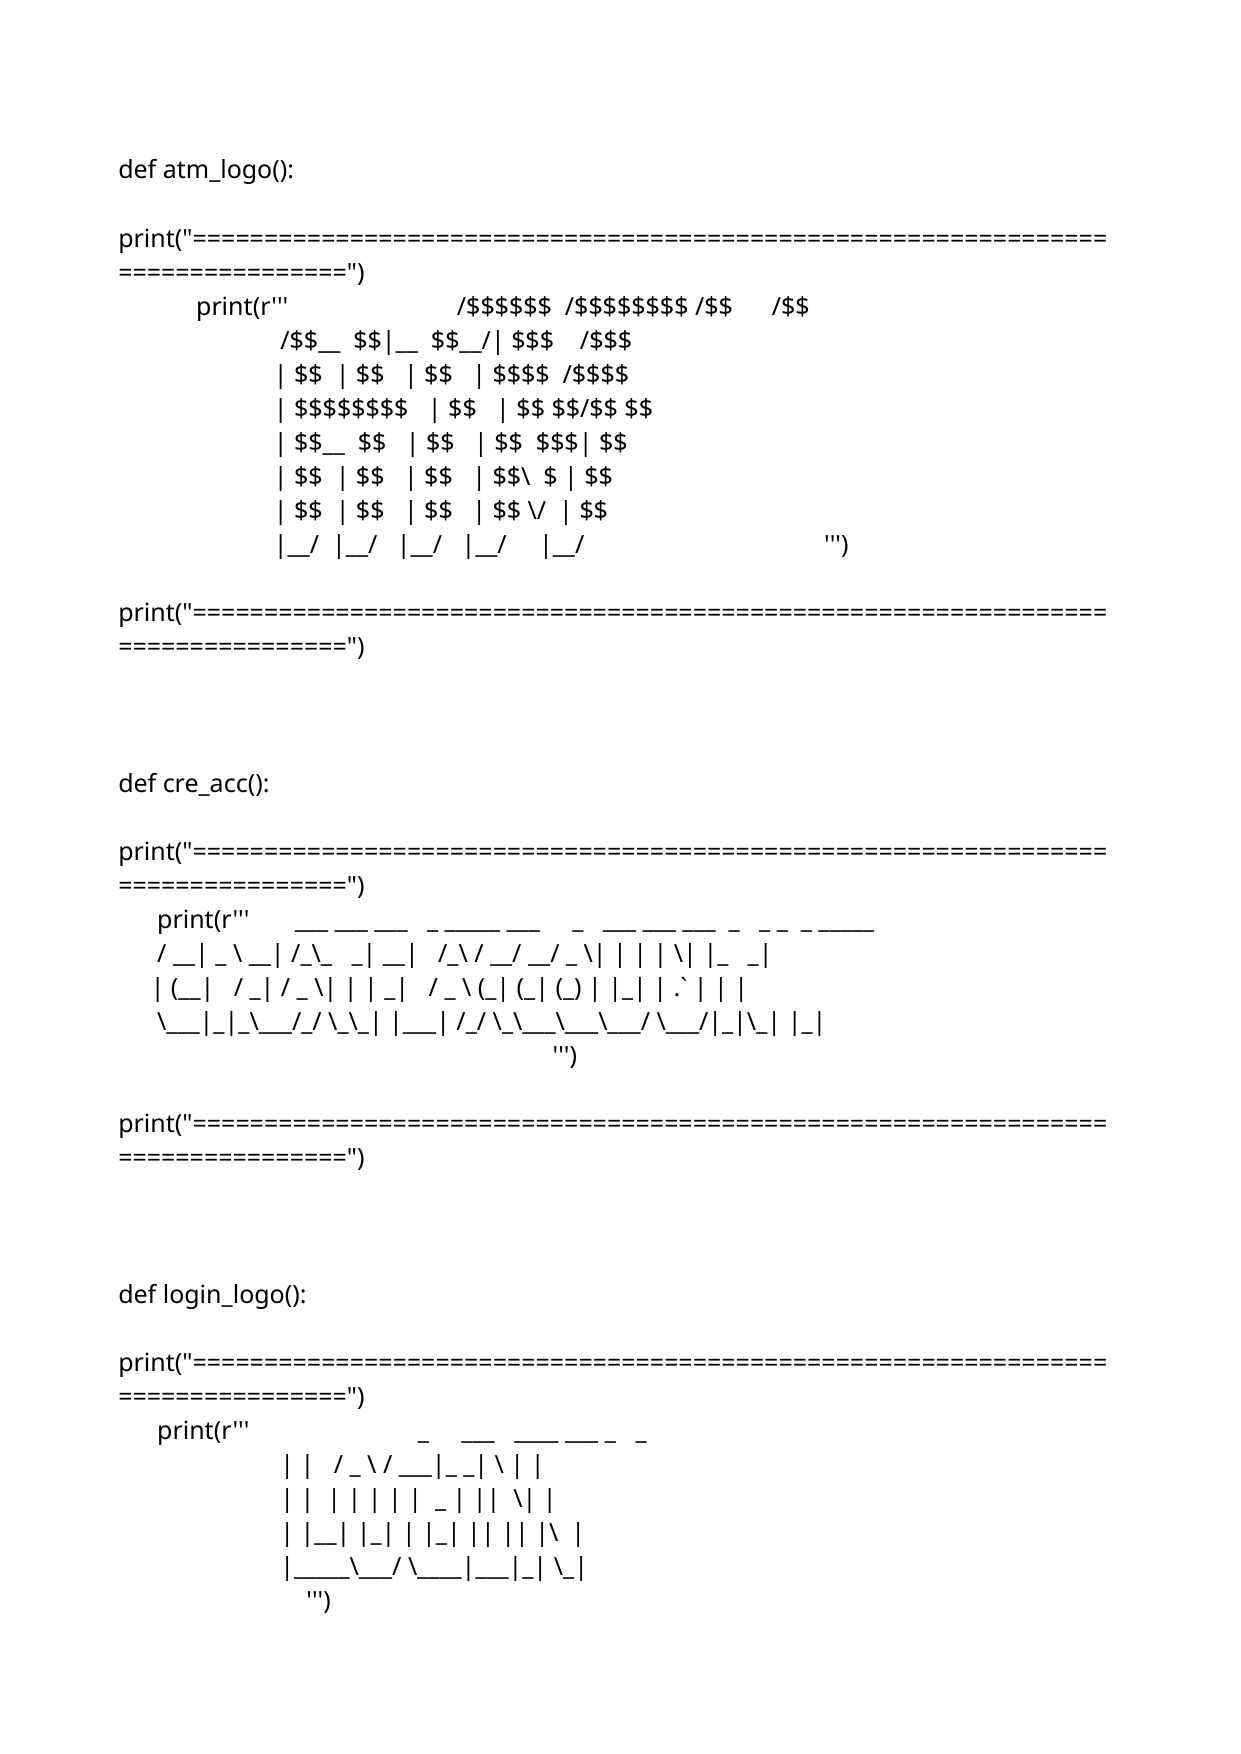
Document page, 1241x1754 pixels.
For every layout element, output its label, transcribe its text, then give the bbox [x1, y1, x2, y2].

text | | | | | | | _ | || \| | [118, 1481, 1122, 1515]
text print("================================================================================") [118, 1310, 1122, 1412]
text | |__| |_| | |_| || || |\ | [118, 1515, 1122, 1549]
text | $$__ $$ | $$ | $$ $$$| $$ [118, 425, 1122, 459]
text print(r''' ___ ___ ___ _ _____ ___ _ ___ ___ ___ _ _ _ _ _____ [118, 902, 1122, 936]
text /$$__ $$|__ $$__/| $$$ /$$$ [118, 322, 1122, 357]
text print("================================================================================") [118, 561, 1122, 663]
text def atm_logo(): [118, 152, 1122, 186]
text def login_logo(): [118, 1276, 1122, 1310]
text | (__| / _| / _ \| | | _| / _ \ (_| (_| (_) | |_| | .` | | | [118, 970, 1122, 1004]
text def cre_acc(): [118, 765, 1122, 799]
text print(r''' /$$$$$$ /$$$$$$$$ /$$ /$$ [118, 288, 1122, 322]
text ''') [118, 1038, 1122, 1072]
text | | / _ \ / ___|_ _| \ | | [118, 1447, 1122, 1481]
text | $$$$$$$$ | $$ | $$ $$/$$ $$ [118, 391, 1122, 425]
text print("================================================================================") [118, 1072, 1122, 1174]
text ''') [118, 1583, 1122, 1617]
text |_____\___/ \____|___|_| \_| [118, 1549, 1122, 1583]
text |__/ |__/ |__/ |__/ |__/ ''') [118, 527, 1122, 561]
text print(r''' _ ___ ____ ___ _ _ [118, 1412, 1122, 1447]
text | $$ | $$ | $$ | $$$$ /$$$$ [118, 357, 1122, 391]
text | $$ | $$ | $$ | $$ \/ | $$ [118, 493, 1122, 527]
text / __| _ \ __| /_\_ _| __| /_\ / __/ __/ _ \| | | | \| |_ _| [118, 936, 1122, 970]
text | $$ | $$ | $$ | $$\ $ | $$ [118, 459, 1122, 493]
text print("================================================================================") [118, 186, 1122, 288]
text print("================================================================================") [118, 799, 1122, 902]
text \___|_|_\___/_/ \_\_| |___| /_/ \_\___\___\___/ \___/|_|\_| |_| [118, 1004, 1122, 1038]
